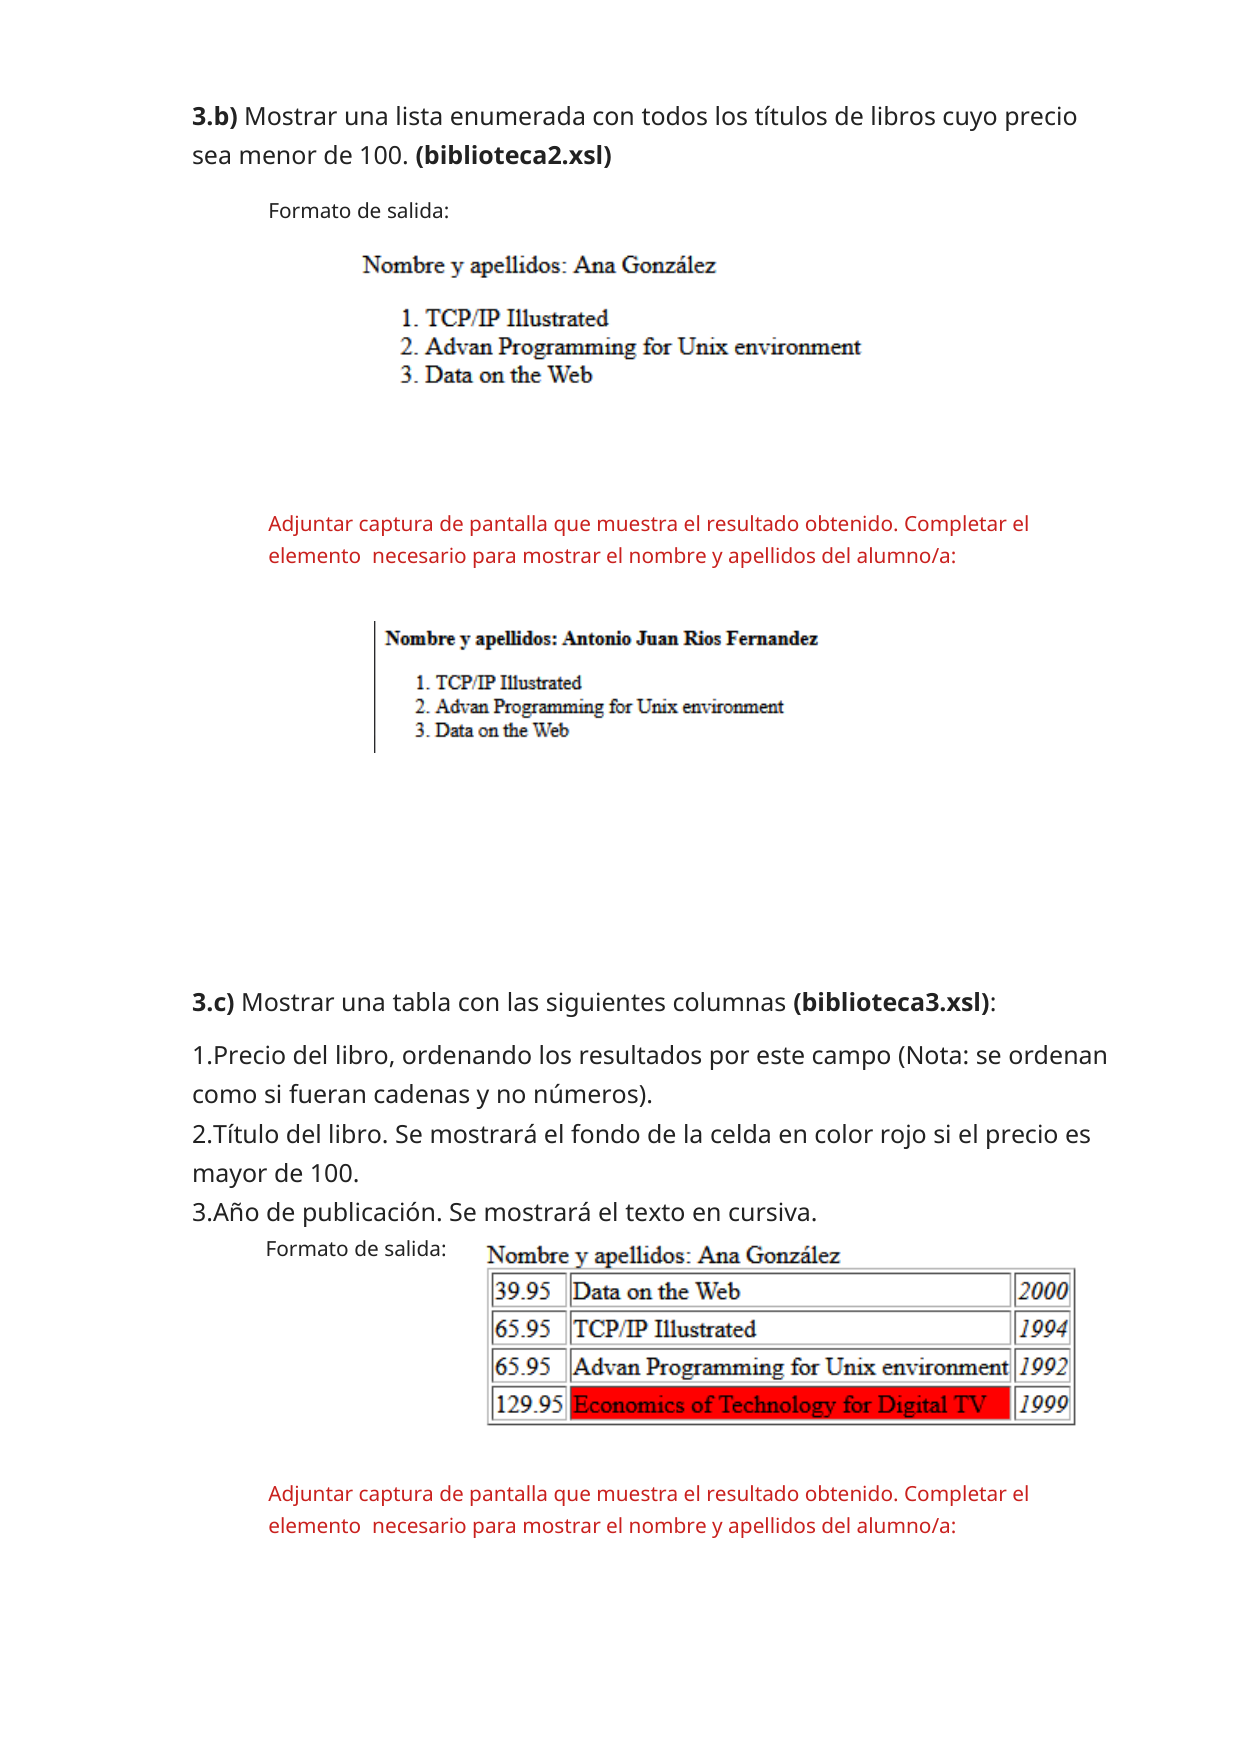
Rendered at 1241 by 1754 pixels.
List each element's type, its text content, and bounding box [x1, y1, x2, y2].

list Formato de salida: [236, 1234, 478, 1262]
list Título del libro. Se mostrará el fondo de la celda en color rojo si el precio es mayor de 100. [118, 1116, 1122, 1189]
list Precio del libro, ordenando los resultados por este campo (Nota: se ordenan como si fueran cadenas y no números). [118, 1038, 1122, 1111]
picture [360, 245, 881, 405]
picture [374, 621, 829, 753]
text Adjuntar captura de pantalla que muestra el resultado obtenido. Completar el elemento necesario para mostrar el nombre y apellidos del alumno/a: [268, 1479, 1122, 1540]
text Adjuntar captura de pantalla que muestra el resultado obtenido. Completar el elemento necesario para mostrar el nombre y apellidos del alumno/a: [268, 509, 1122, 570]
list 3.b) Mostrar una lista enumerada con todos los títulos de libros cuyo precio sea menor de 100. (biblioteca2.xsl) [118, 98, 1122, 172]
list Año de publicación. Se mostrará el texto en cursiva. [118, 1195, 1122, 1229]
text Formato de salida: [118, 191, 1122, 225]
list 3.c) Mostrar una tabla con las siguientes columnas (biblioteca3.xsl): [118, 984, 1122, 1018]
picture [478, 1233, 1096, 1446]
list [1096, 1234, 1122, 1262]
